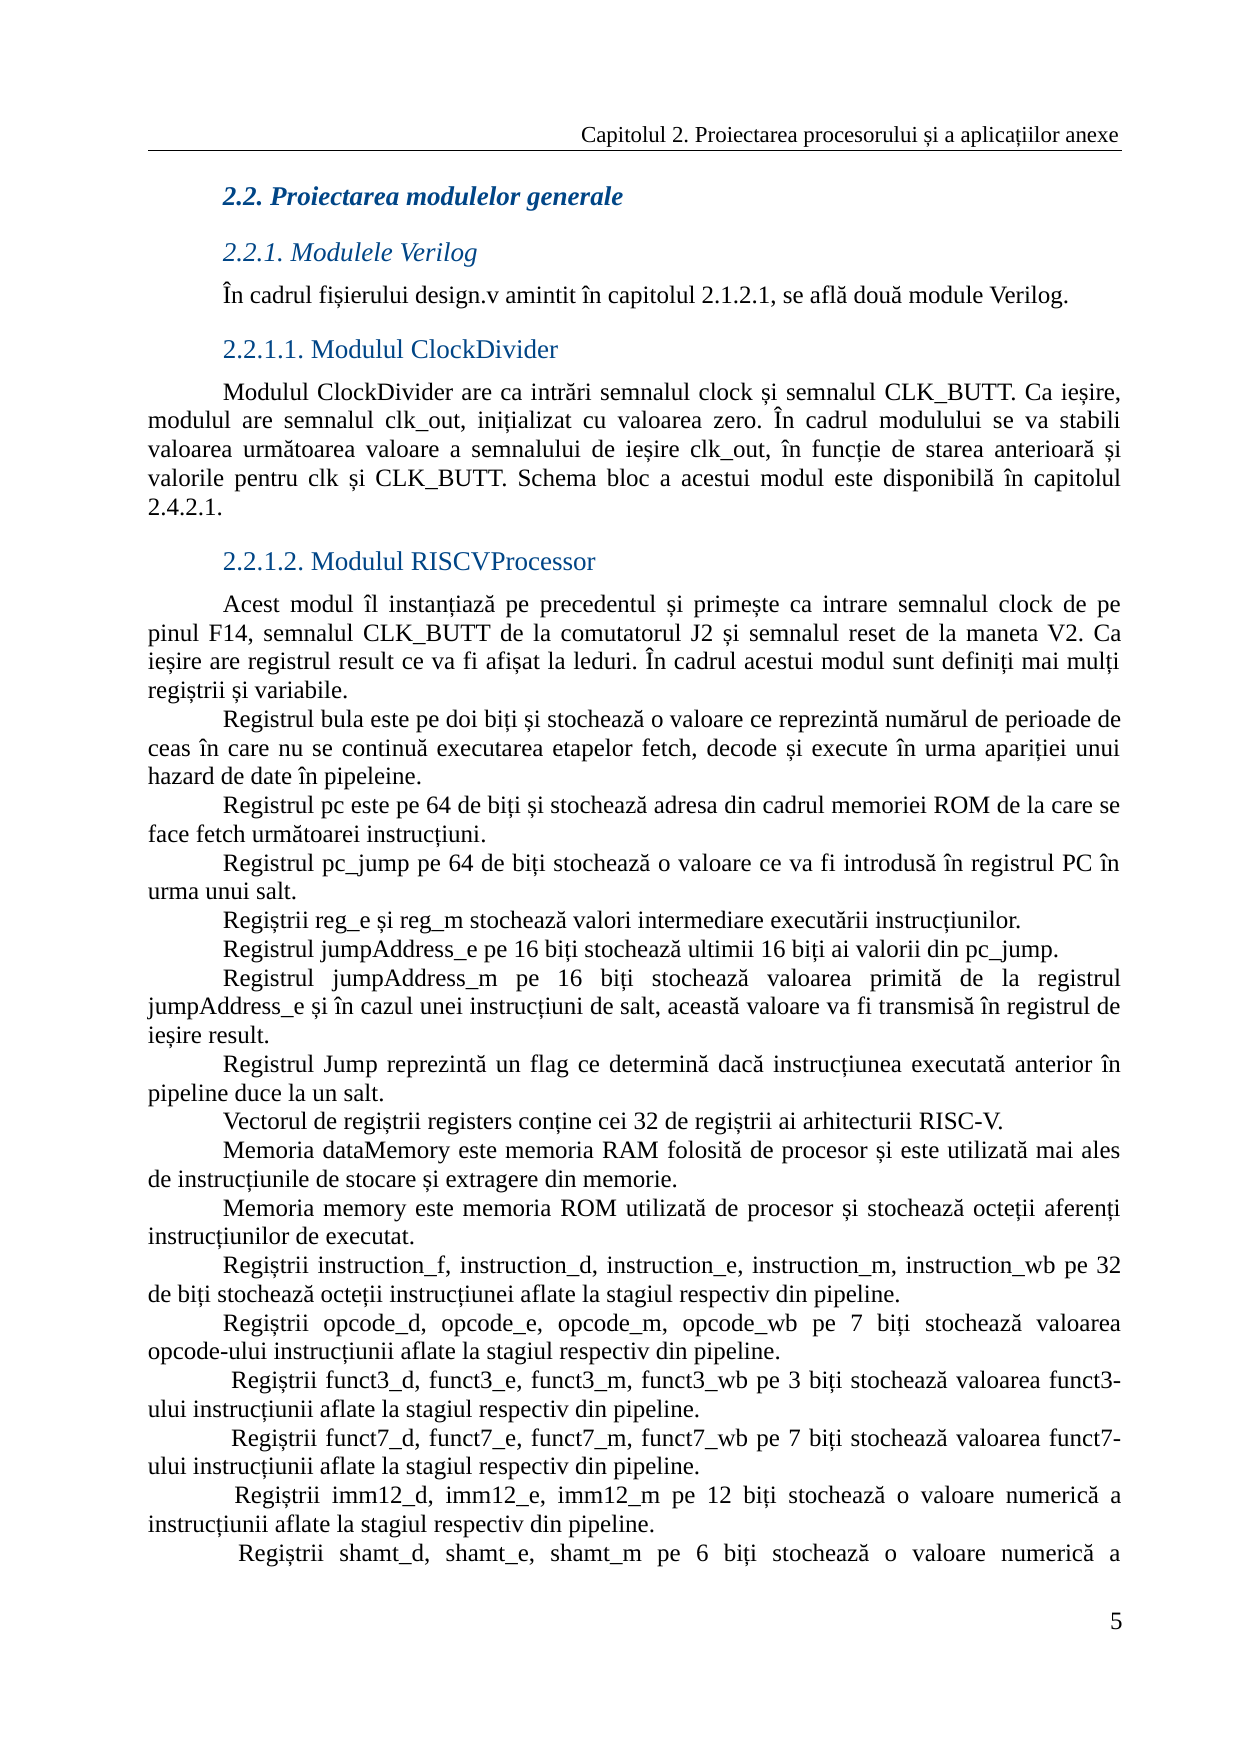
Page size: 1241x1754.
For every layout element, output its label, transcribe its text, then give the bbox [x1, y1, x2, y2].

text Registrul Jump reprezintă un flag ce determină dacă instrucțiunea executată anterior în pipeline duce la un salt. [148, 1049, 1122, 1106]
text Regiștrii opcode_d, opcode_e, opcode_m, opcode_wb pe 7 biți stochează valoarea opcode-ului instrucțiunii aflate la stagiul respectiv din pipeline. [148, 1308, 1122, 1365]
text Registrul pc este pe 64 de biți și stochează adresa din cadrul memoriei ROM de la care se face fetch următoarei instrucțiuni. [148, 790, 1122, 848]
text Registrul jumpAddress_m pe 16 biți stochează valoarea primită de la registrul jumpAddress_e și în cazul unei instrucțiuni de salt, această valoare va fi transmisă în registrul de ieșire result. [148, 963, 1122, 1049]
text Acest modul îl instanțiază pe precedentul și primește ca intrare semnalul clock de pe pinul F14, semnalul CLK_BUTT de la comutatorul J2 și semnalul reset de la maneta V2. Ca ieșire are registrul result ce va fi afișat la leduri. În cadrul acestui modul sunt definiți mai mulți regiștrii și variabile. [148, 589, 1122, 704]
text Registrul jumpAddress_e pe 16 biți stochează ultimii 16 biți ai valorii din pc_jump. [148, 934, 1122, 963]
subtitle Modulul ClockDivider [223, 333, 1122, 364]
text Regiștrii instruction_f, instruction_d, instruction_e, instruction_m, instruction_wb pe 32 de biți stochează octeții instrucțiunei aflate la stagiul respectiv din pipeline. [148, 1250, 1122, 1308]
text Regiștrii funct3_d, funct3_e, funct3_m, funct3_wb pe 3 biți stochează valoarea funct3-ului instrucțiunii aflate la stagiul respectiv din pipeline. [148, 1365, 1122, 1423]
subtitle Modulul RISCVProcessor [223, 545, 1122, 576]
text Registrul pc_jump pe 64 de biți stochează o valoare ce va fi introdusă în registrul PC în urma unui salt. [148, 848, 1122, 905]
text Memoria memory este memoria ROM utilizată de procesor și stochează octeții aferenți instrucțiunilor de executat. [148, 1193, 1122, 1250]
subtitle Proiectarea modulelor generale [223, 180, 1122, 211]
text Memoria dataMemory este memoria RAM folosită de procesor și este utilizată mai ales de instrucțiunile de stocare și extragere din memorie. [148, 1135, 1122, 1193]
subtitle Modulele Verilog [223, 236, 1122, 267]
text Regiștrii imm12_d, imm12_e, imm12_m pe 12 biți stochează o valoare numerică a instrucțiunii aflate la stagiul respectiv din pipeline. [148, 1480, 1122, 1538]
text În cadrul fișierului design.v amintit în capitolul 2.1.2.1, se află două module Verilog. [148, 280, 1122, 308]
text Regiștrii reg_e și reg_m stochează valori intermediare executării instrucțiunilor. [148, 905, 1122, 934]
text Modulul ClockDivider are ca intrări semnalul clock și semnalul CLK_BUTT. Ca ieșire, modulul are semnalul clk_out, inițializat cu valoarea zero. În cadrul modulului se va stabili valoarea următoarea valoare a semnalului de ieșire clk_out, în funcție de starea anterioară și valorile pentru clk și CLK_BUTT. Schema bloc a acestui modul este disponibilă în capitolul 2.4.2.1. [148, 377, 1122, 521]
text Regiștrii funct7_d, funct7_e, funct7_m, funct7_wb pe 7 biți stochează valoarea funct7-ului instrucțiunii aflate la stagiul respectiv din pipeline. [148, 1423, 1122, 1480]
text Regiștrii shamt_d, shamt_e, shamt_m pe 6 biți stochează o valoare numerică a [148, 1538, 1122, 1566]
text Vectorul de regiștrii registers conține cei 32 de regiștrii ai arhitecturii RISC-V. [148, 1106, 1122, 1135]
text Registrul bula este pe doi biți și stochează o valoare ce reprezintă numărul de perioade de ceas în care nu se continuă executarea etapelor fetch, decode și execute în urma apariției unui hazard de date în pipeleine. [148, 704, 1122, 790]
